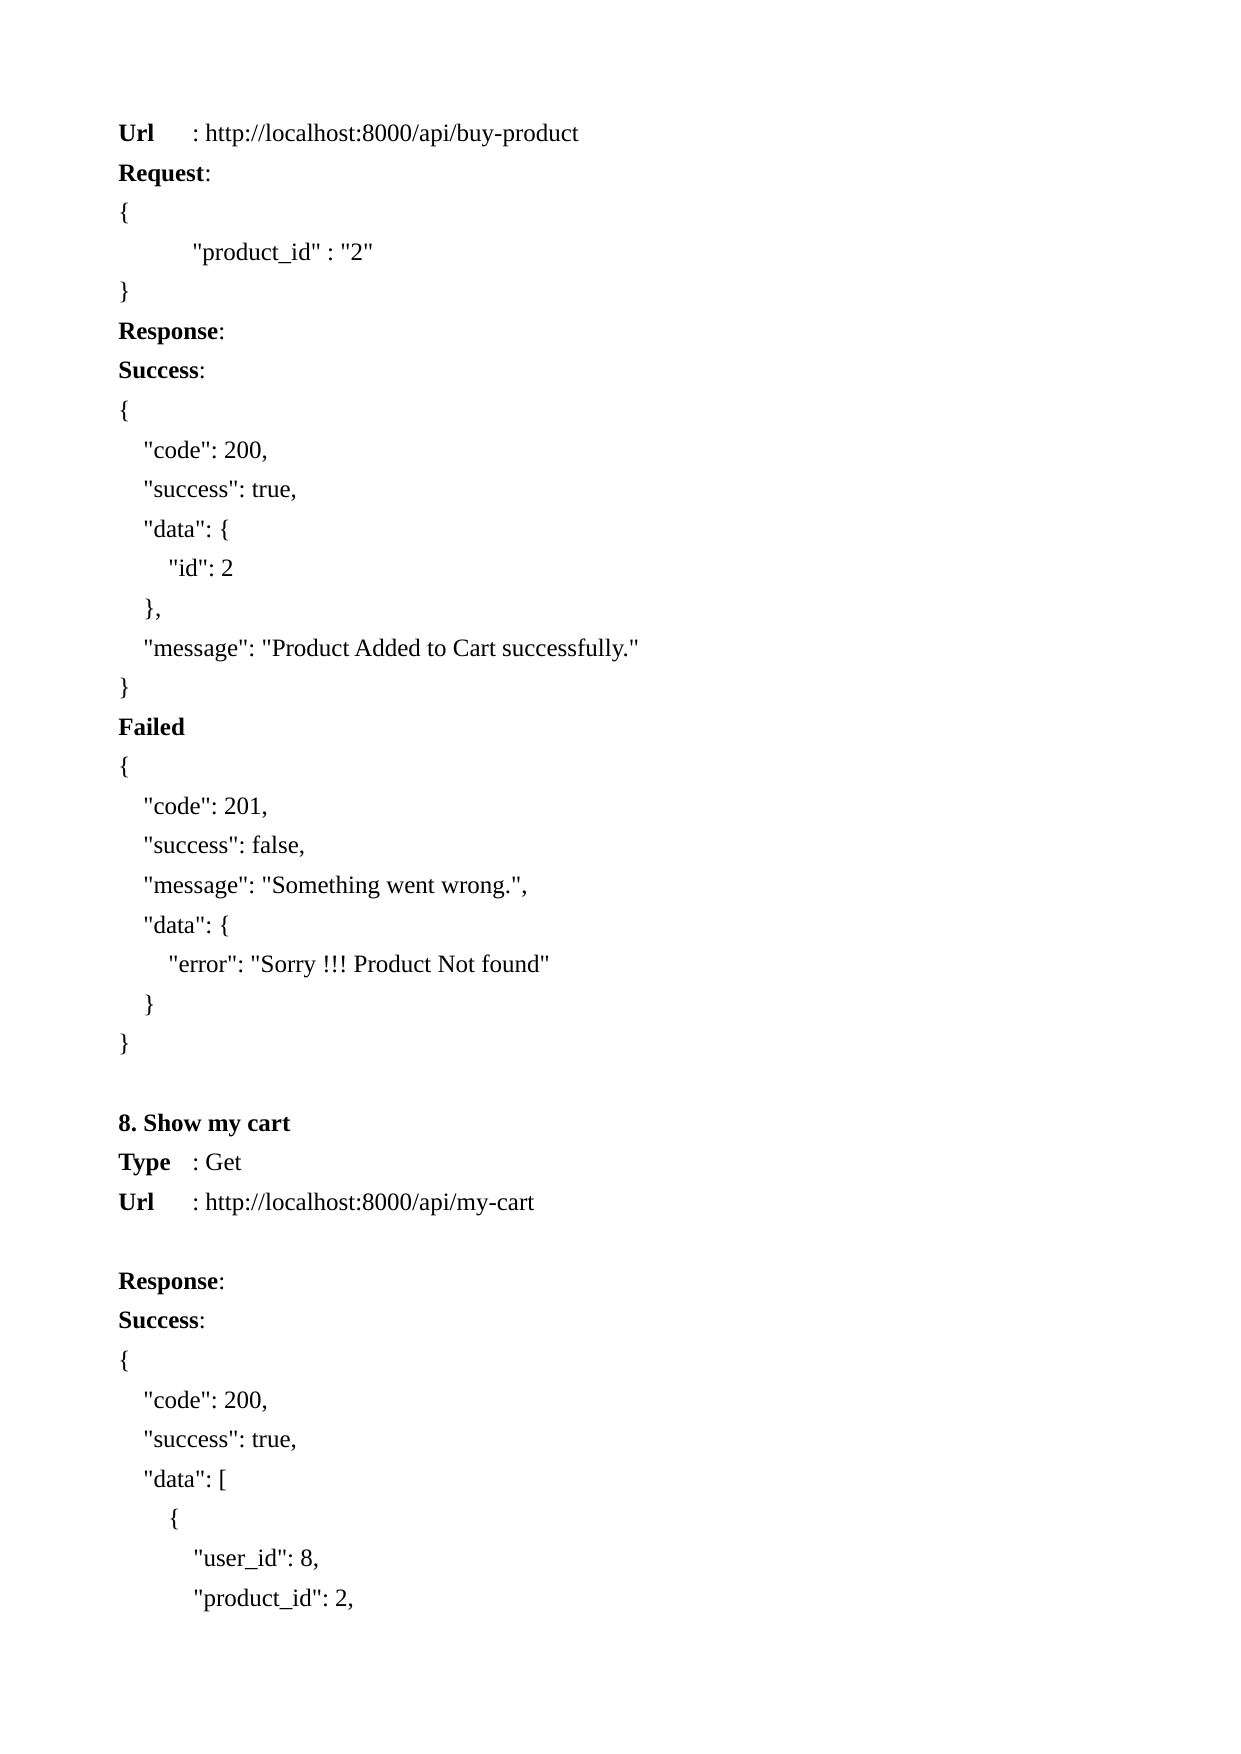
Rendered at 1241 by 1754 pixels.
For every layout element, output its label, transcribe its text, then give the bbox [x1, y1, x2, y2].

text "code": 200, [118, 1385, 1122, 1413]
text "success": true, [118, 1424, 1122, 1453]
text "product_id" : "2" [118, 237, 1122, 266]
text Failed [118, 712, 1122, 741]
text { [118, 751, 1122, 780]
text "error": "Sorry !!! Product Not found" [118, 949, 1122, 978]
text "code": 201, [118, 791, 1122, 820]
text { [118, 1345, 1122, 1374]
text Success: [118, 1306, 1122, 1334]
text "user_id": 8, [118, 1543, 1122, 1572]
text "data": { [118, 514, 1122, 543]
text Response: [118, 316, 1122, 345]
text { [118, 1503, 1122, 1532]
text "data": [ [118, 1464, 1122, 1493]
text "success": true, [118, 474, 1122, 503]
text } [118, 989, 1122, 1018]
text "data": { [118, 910, 1122, 938]
text { [118, 197, 1122, 226]
text }, [118, 593, 1122, 622]
text Response: [118, 1266, 1122, 1295]
text "product_id": 2, [118, 1583, 1122, 1611]
text } [118, 276, 1122, 305]
text "id": 2 [118, 553, 1122, 582]
text Url : http://localhost:8000/api/my-cart [118, 1187, 1122, 1216]
text { [118, 395, 1122, 424]
text Request: [118, 158, 1122, 186]
text "message": "Something went wrong.", [118, 870, 1122, 899]
text "code": 200, [118, 435, 1122, 463]
text } [118, 672, 1122, 701]
text } [118, 1028, 1122, 1057]
text Success: [118, 356, 1122, 384]
text "message": "Product Added to Cart successfully." [118, 633, 1122, 661]
text 8. Show my cart [118, 1108, 1122, 1136]
text Type : Get [118, 1147, 1122, 1176]
text "success": false, [118, 831, 1122, 859]
text Url : http://localhost:8000/api/buy-product [118, 118, 1122, 147]
